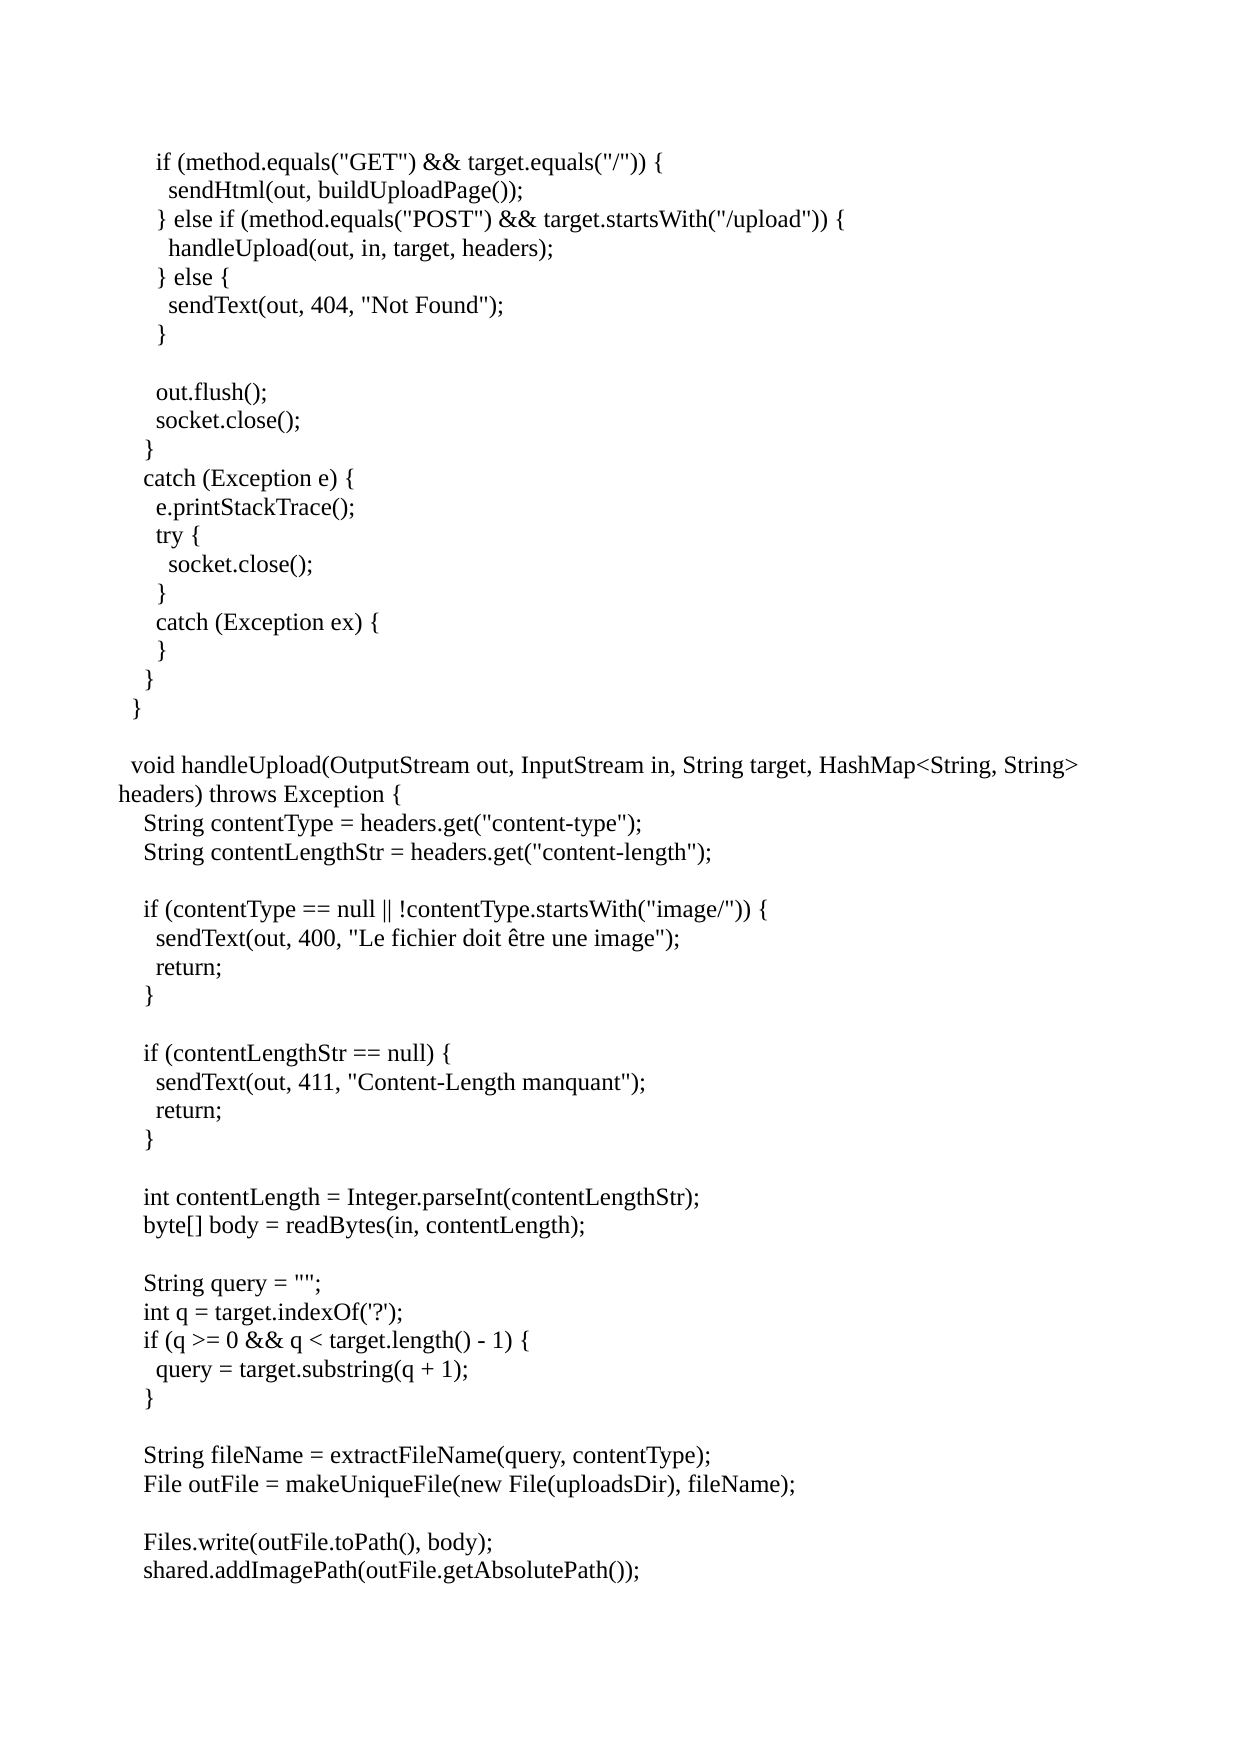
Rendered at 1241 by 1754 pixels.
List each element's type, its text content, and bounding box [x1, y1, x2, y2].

text } [118, 981, 1122, 1009]
text int q = target.indexOf('?'); [118, 1297, 1122, 1326]
text sendText(out, 411, "Content-Length manquant"); [118, 1067, 1122, 1096]
text } [118, 434, 1122, 463]
text Files.write(outFile.toPath(), body); [118, 1527, 1122, 1556]
text File outFile = makeUniqueFile(new File(uploadsDir), fileName); [118, 1469, 1122, 1498]
text return; [118, 1096, 1122, 1124]
text sendText(out, 400, "Le fichier doit être une image"); [118, 923, 1122, 952]
text } [118, 636, 1122, 664]
text return; [118, 952, 1122, 981]
text query = target.substring(q + 1); [118, 1354, 1122, 1383]
text String fileName = extractFileName(query, contentType); [118, 1441, 1122, 1469]
text String contentType = headers.get("content-type"); [118, 808, 1122, 837]
text String query = ""; [118, 1268, 1122, 1297]
text if (method.equals("GET") && target.equals("/")) { [118, 147, 1122, 176]
text socket.close(); [118, 549, 1122, 578]
text if (contentType == null || !contentType.startsWith("image/")) { [118, 894, 1122, 923]
text } [118, 578, 1122, 607]
text } [118, 693, 1122, 722]
text } [118, 319, 1122, 348]
text void handleUpload(OutputStream out, InputStream in, String target, HashMap<String, String> headers) throws Exception { [118, 751, 1122, 808]
text } else { [118, 262, 1122, 291]
text catch (Exception e) { [118, 463, 1122, 492]
text socket.close(); [118, 406, 1122, 434]
text try { [118, 521, 1122, 549]
text int contentLength = Integer.parseInt(contentLengthStr); [118, 1182, 1122, 1211]
text if (q >= 0 && q < target.length() - 1) { [118, 1326, 1122, 1354]
text sendText(out, 404, "Not Found"); [118, 291, 1122, 319]
text e.printStackTrace(); [118, 492, 1122, 521]
text String contentLengthStr = headers.get("content-length"); [118, 837, 1122, 866]
text } [118, 1124, 1122, 1153]
text sendHtml(out, buildUploadPage()); [118, 176, 1122, 204]
text out.flush(); [118, 377, 1122, 406]
text shared.addImagePath(outFile.getAbsolutePath()); [118, 1556, 1122, 1584]
text handleUpload(out, in, target, headers); [118, 233, 1122, 262]
text if (contentLengthStr == null) { [118, 1038, 1122, 1067]
text } else if (method.equals("POST") && target.startsWith("/upload")) { [118, 204, 1122, 233]
text catch (Exception ex) { [118, 607, 1122, 636]
text byte[] body = readBytes(in, contentLength); [118, 1211, 1122, 1239]
text } [118, 664, 1122, 693]
text } [118, 1383, 1122, 1412]
